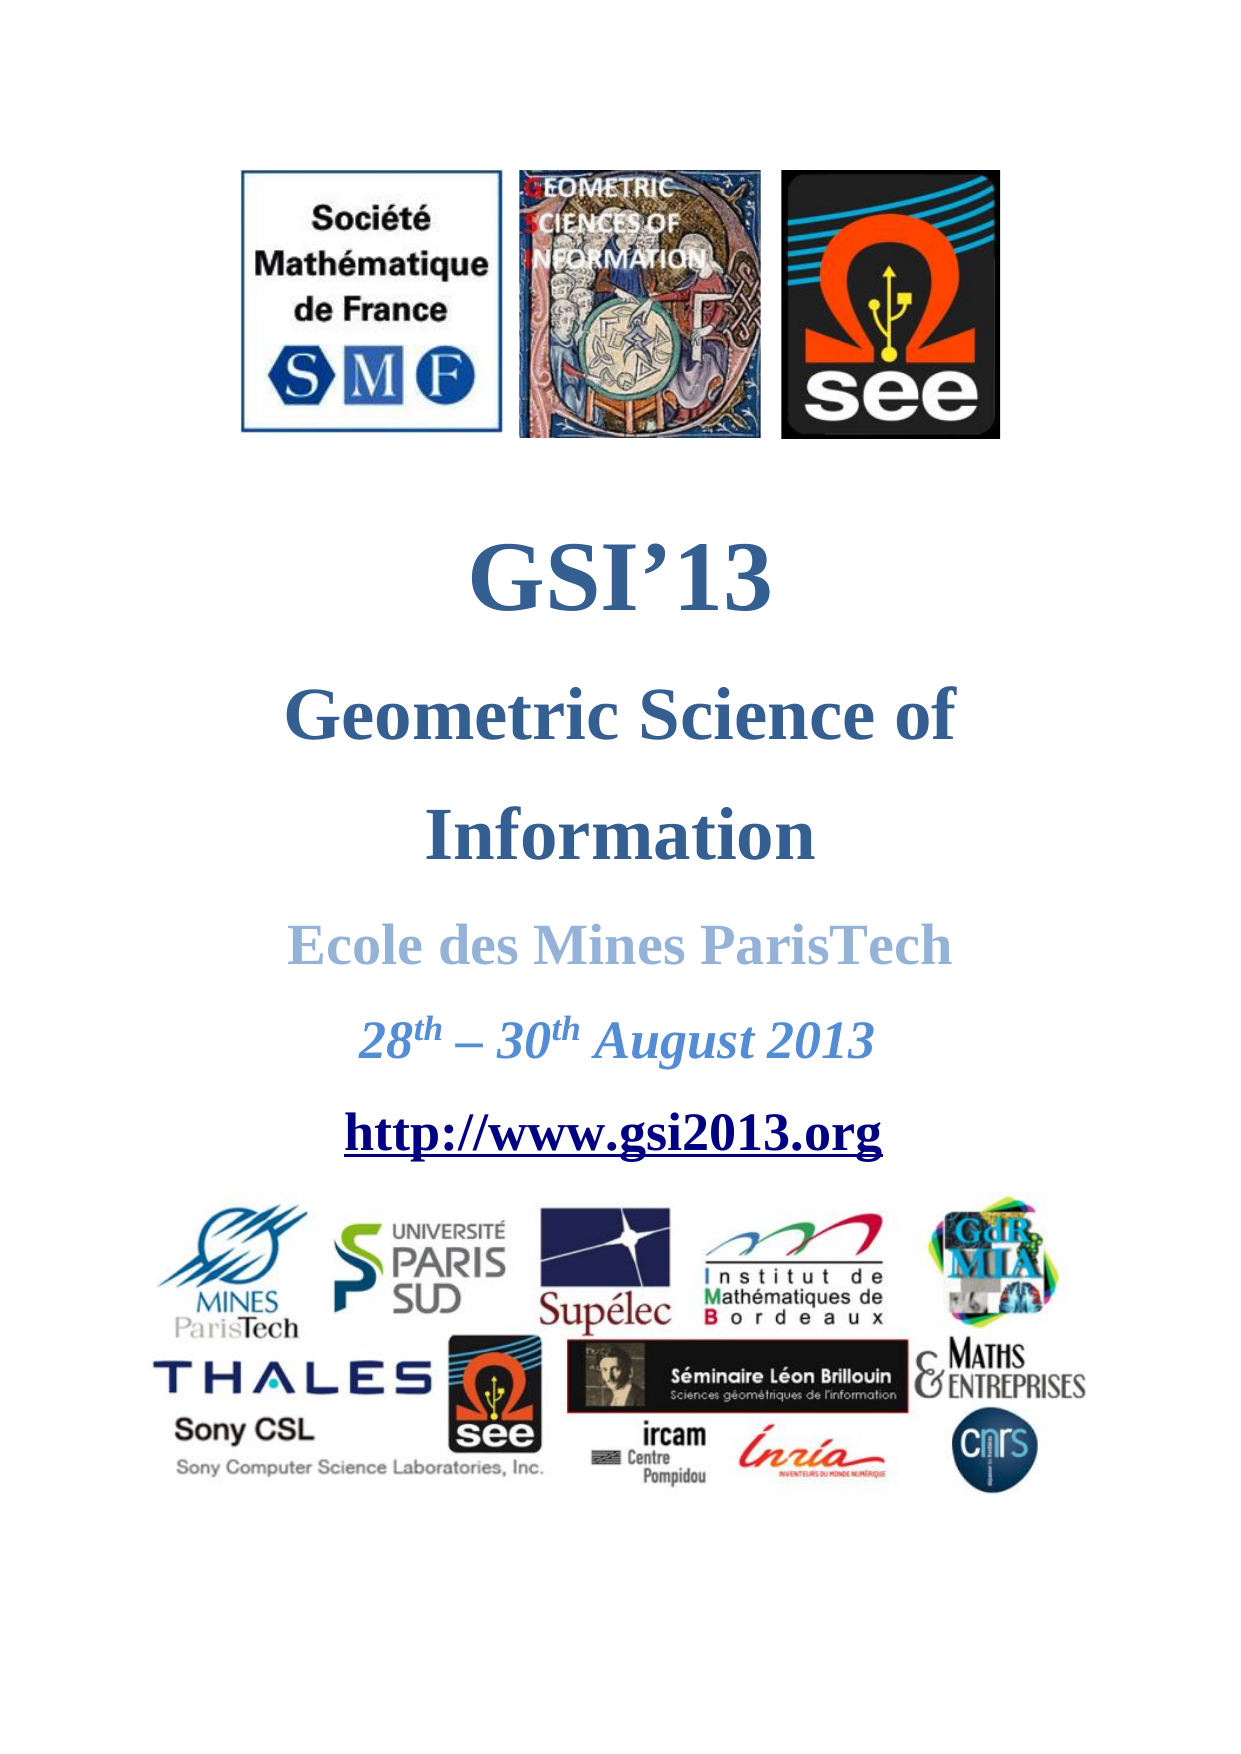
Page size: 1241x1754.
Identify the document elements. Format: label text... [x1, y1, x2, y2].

picture [147, 1192, 1093, 1497]
picture [781, 170, 1001, 439]
picture [519, 170, 761, 438]
text Geometric Science of [148, 670, 1093, 756]
text http://www.gsi2013.org [148, 1100, 1093, 1162]
text 28th – 30th August 2013 [148, 1008, 1093, 1070]
text GSI’13 [148, 517, 1093, 632]
picture [240, 170, 504, 434]
text Ecole des Mines ParisTech [148, 910, 1093, 977]
text Information [148, 790, 1093, 876]
